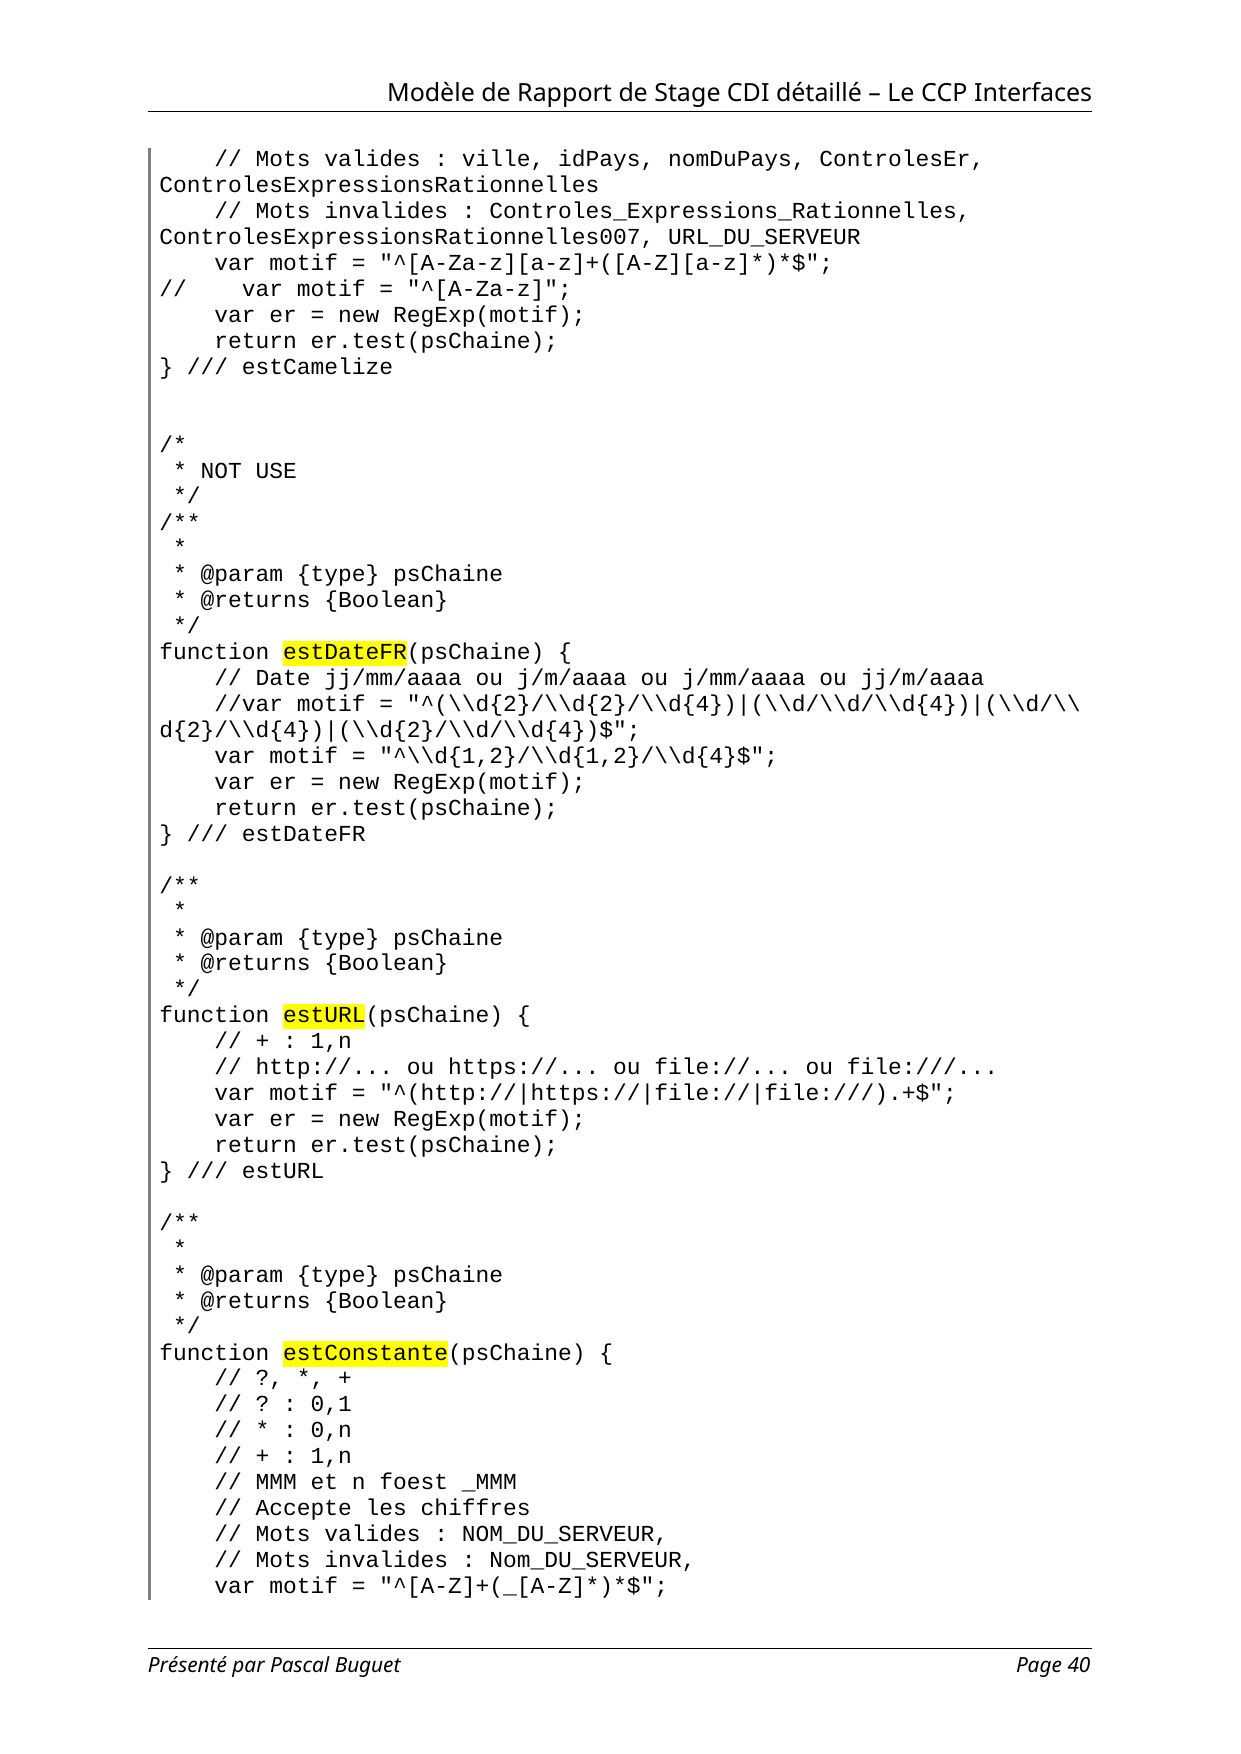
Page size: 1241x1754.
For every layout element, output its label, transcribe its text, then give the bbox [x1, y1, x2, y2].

text // Mots valides : NOM_DU_SERVEUR, [151, 1522, 1092, 1548]
text * [151, 1237, 1092, 1263]
text // Mots invalides : Nom_DU_SERVEUR, [151, 1548, 1092, 1574]
text return er.test(psChaine); [151, 329, 1092, 355]
text } /// estCamelize [151, 355, 1092, 381]
text /** [151, 874, 1092, 900]
text // ? : 0,1 [151, 1393, 1092, 1419]
text * @returns {Boolean} [151, 1289, 1092, 1315]
text // Date jj/mm/aaaa ou j/m/aaaa ou j/mm/aaaa ou jj/m/aaaa [151, 666, 1092, 692]
text } /// estURL [151, 1159, 1092, 1185]
text //var motif = "^(\\d{2}/\\d{2}/\\d{4})|(\\d/\\d/\\d{4})|(\\d/\\d{2}/\\d{4})|(\\d{2}/\\d/\\d{4})$"; [151, 692, 1092, 744]
text // * : 0,n [151, 1419, 1092, 1444]
text // + : 1,n [151, 1029, 1092, 1056]
text /* [151, 433, 1092, 459]
text var er = new RegExp(motif); [151, 1107, 1092, 1133]
text return er.test(psChaine); [151, 796, 1092, 822]
text */ [151, 614, 1092, 641]
text return er.test(psChaine); [151, 1133, 1092, 1159]
text // ?, *, + [151, 1367, 1092, 1393]
text * @returns {Boolean} [151, 589, 1092, 614]
text * NOT USE [151, 459, 1092, 485]
text * @returns {Boolean} [151, 952, 1092, 978]
text // Mots invalides : Controles_Expressions_Rationnelles, ControlesExpressionsRationnelles007, URL_DU_SERVEUR [151, 199, 1092, 251]
text // Mots valides : ville, idPays, nomDuPays, ControlesEr, ControlesExpressionsRationnelles [151, 148, 1092, 199]
text var er = new RegExp(motif); [151, 303, 1092, 329]
text * [151, 900, 1092, 926]
text // var motif = "^[A-Za-z]"; [151, 277, 1092, 303]
text function estConstante(psChaine) { [151, 1341, 1092, 1367]
text * @param {type} psChaine [151, 926, 1092, 952]
text */ [151, 1315, 1092, 1341]
text var motif = "^\\d{1,2}/\\d{1,2}/\\d{4}$"; [151, 744, 1092, 770]
text */ [151, 978, 1092, 1004]
text /** [151, 1211, 1092, 1237]
text var motif = "^[A-Z]+(_[A-Z]*)*$"; [151, 1574, 1092, 1600]
text function estDateFR(psChaine) { [151, 641, 1092, 666]
text */ [151, 485, 1092, 511]
text /** [151, 511, 1092, 537]
text var er = new RegExp(motif); [151, 770, 1092, 796]
text // http://... ou https://... ou file://... ou file:///... [151, 1056, 1092, 1081]
text * @param {type} psChaine [151, 563, 1092, 589]
text * @param {type} psChaine [151, 1263, 1092, 1289]
text var motif = "^(http://|https://|file://|file:///).+$"; [151, 1081, 1092, 1107]
text * [151, 537, 1092, 563]
text // + : 1,n [151, 1444, 1092, 1471]
text function estURL(psChaine) { [151, 1004, 1092, 1029]
text } /// estDateFR [151, 822, 1092, 848]
text // Accepte les chiffres [151, 1496, 1092, 1522]
text var motif = "^[A-Za-z][a-z]+([A-Z][a-z]*)*$"; [151, 251, 1092, 277]
text // MMM et n foest _MMM [151, 1471, 1092, 1496]
